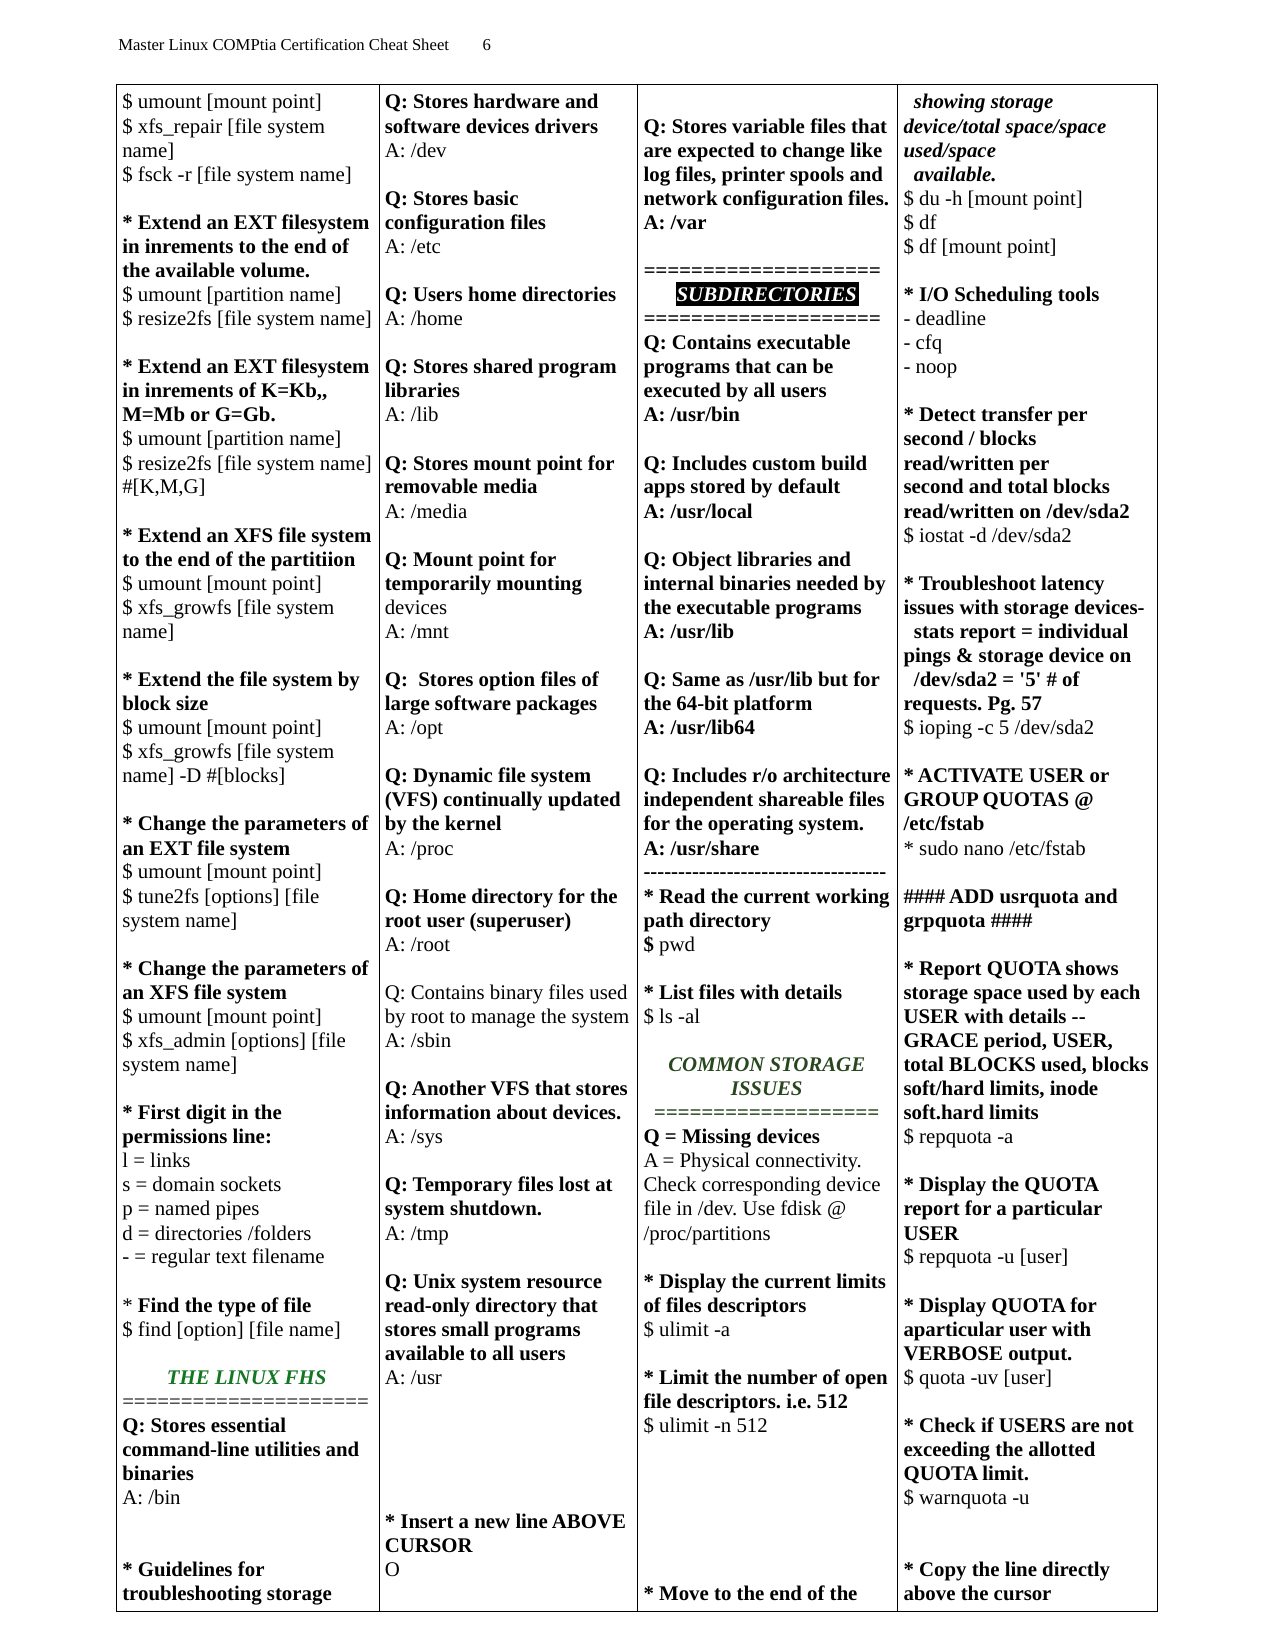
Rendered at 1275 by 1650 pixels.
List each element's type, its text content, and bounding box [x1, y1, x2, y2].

table_header showing storage device/total space/space used/space available. $ du -h [mount point] $ df $ df [mount point] * I/O Scheduling tools - deadline - cfq - noop * Detect transfer per second / blocks read/written per second and total blocks read/written on /dev/sda2 $ iostat -d /dev/sda2 * Troubleshoot latency issues with storage devices- stats report = individual pings & storage device on /dev/sda2 = '5' # of requests. Pg. 57 $ ioping -c 5 /dev/sda2 * ACTIVATE USER or GROUP QUOTAS @ /etc/fstab * sudo nano /etc/fstab #### ADD usrquota and grpquota #### * Report QUOTA shows storage space used by each USER with details -- GRACE period, USER, total BLOCKS used, blocks soft/hard limits, inode soft.hard limits $ repquota -a * Display the QUOTA report for a particular USER $ repquota -u [user] * Display QUOTA for aparticular user with VERBOSE output. $ quota -uv [user] * Check if USERS are not exceeding the allotted QUOTA limit. $ warnquota -u * Copy the line directly above the cursor [898, 85, 1157, 1611]
table_header $ umount [mount point] $ xfs_repair [file system name] $ fsck -r [file system name] * Extend an EXT filesystem in inrements to the end of the available volume. $ umount [partition name] $ resize2fs [file system name] * Extend an EXT filesystem in inrements of K=Kb,, M=Mb or G=Gb. $ umount [partition name] $ resize2fs [file system name] #[K,M,G] * Extend an XFS file system to the end of the partitiion $ umount [mount point] $ xfs_growfs [file system name] * Extend the file system by block size $ umount [mount point] $ xfs_growfs [file system name] -D #[blocks] * Change the parameters of an EXT file system $ umount [mount point] $ tune2fs [options] [file system name] * Change the parameters of an XFS file system $ umount [mount point] $ xfs_admin [options] [file system name] * First digit in the permissions line: l = links s = domain sockets p = named pipes d = directories /folders - = regular text filename * Find the type of file $ find [option] [file name] THE LINUX FHS ===================== Q: Stores essential command-line utilities and binaries A: /bin * Guidelines for troubleshooting storage [117, 85, 379, 1611]
table_header Q: Stores hardware and software devices drivers A: /dev Q: Stores basic configuration files A: /etc Q: Users home directories A: /home Q: Stores shared program libraries A: /lib Q: Stores mount point for removable media A: /media Q: Mount point for temporarily mounting devices A: /mnt Q: Stores option files of large software packages A: /opt Q: Dynamic file system (VFS) continually updated by the kernel A: /proc Q: Home directory for the root user (superuser) A: /root Q: Contains binary files used by root to manage the system A: /sbin Q: Another VFS that stores information about devices. A: /sys Q: Temporary files lost at system shutdown. A: /tmp Q: Unix system resource read-only directory that stores small programs available to all users A: /usr * Insert a new line ABOVE CURSOR O [380, 85, 637, 1611]
table_header Q: Stores variable files that are expected to change like log files, printer spools and network configuration files. A: /var ==================== SUBDIRECTORIES ==================== Q: Contains executable programs that can be executed by all users A: /usr/bin Q: Includes custom build apps stored by default A: /usr/local Q: Object libraries and internal binaries needed by the executable programs A: /usr/lib Q: Same as /usr/lib but for the 64-bit platform A: /usr/lib64 Q: Includes r/o architecture independent shareable files for the operating system. A: /usr/share ----------------------------------- * Read the current working path directory $ pwd * List files with details $ ls -al COMMON STORAGE ISSUES =================== Q = Missing devices A = Physical connectivity. Check corresponding device file in /dev. Use fdisk @ /proc/partitions * Display the current limits of files descriptors $ ulimit -a * Limit the number of open file descriptors. i.e. 512 $ ulimit -n 512 * Move to the end of the [638, 85, 897, 1611]
